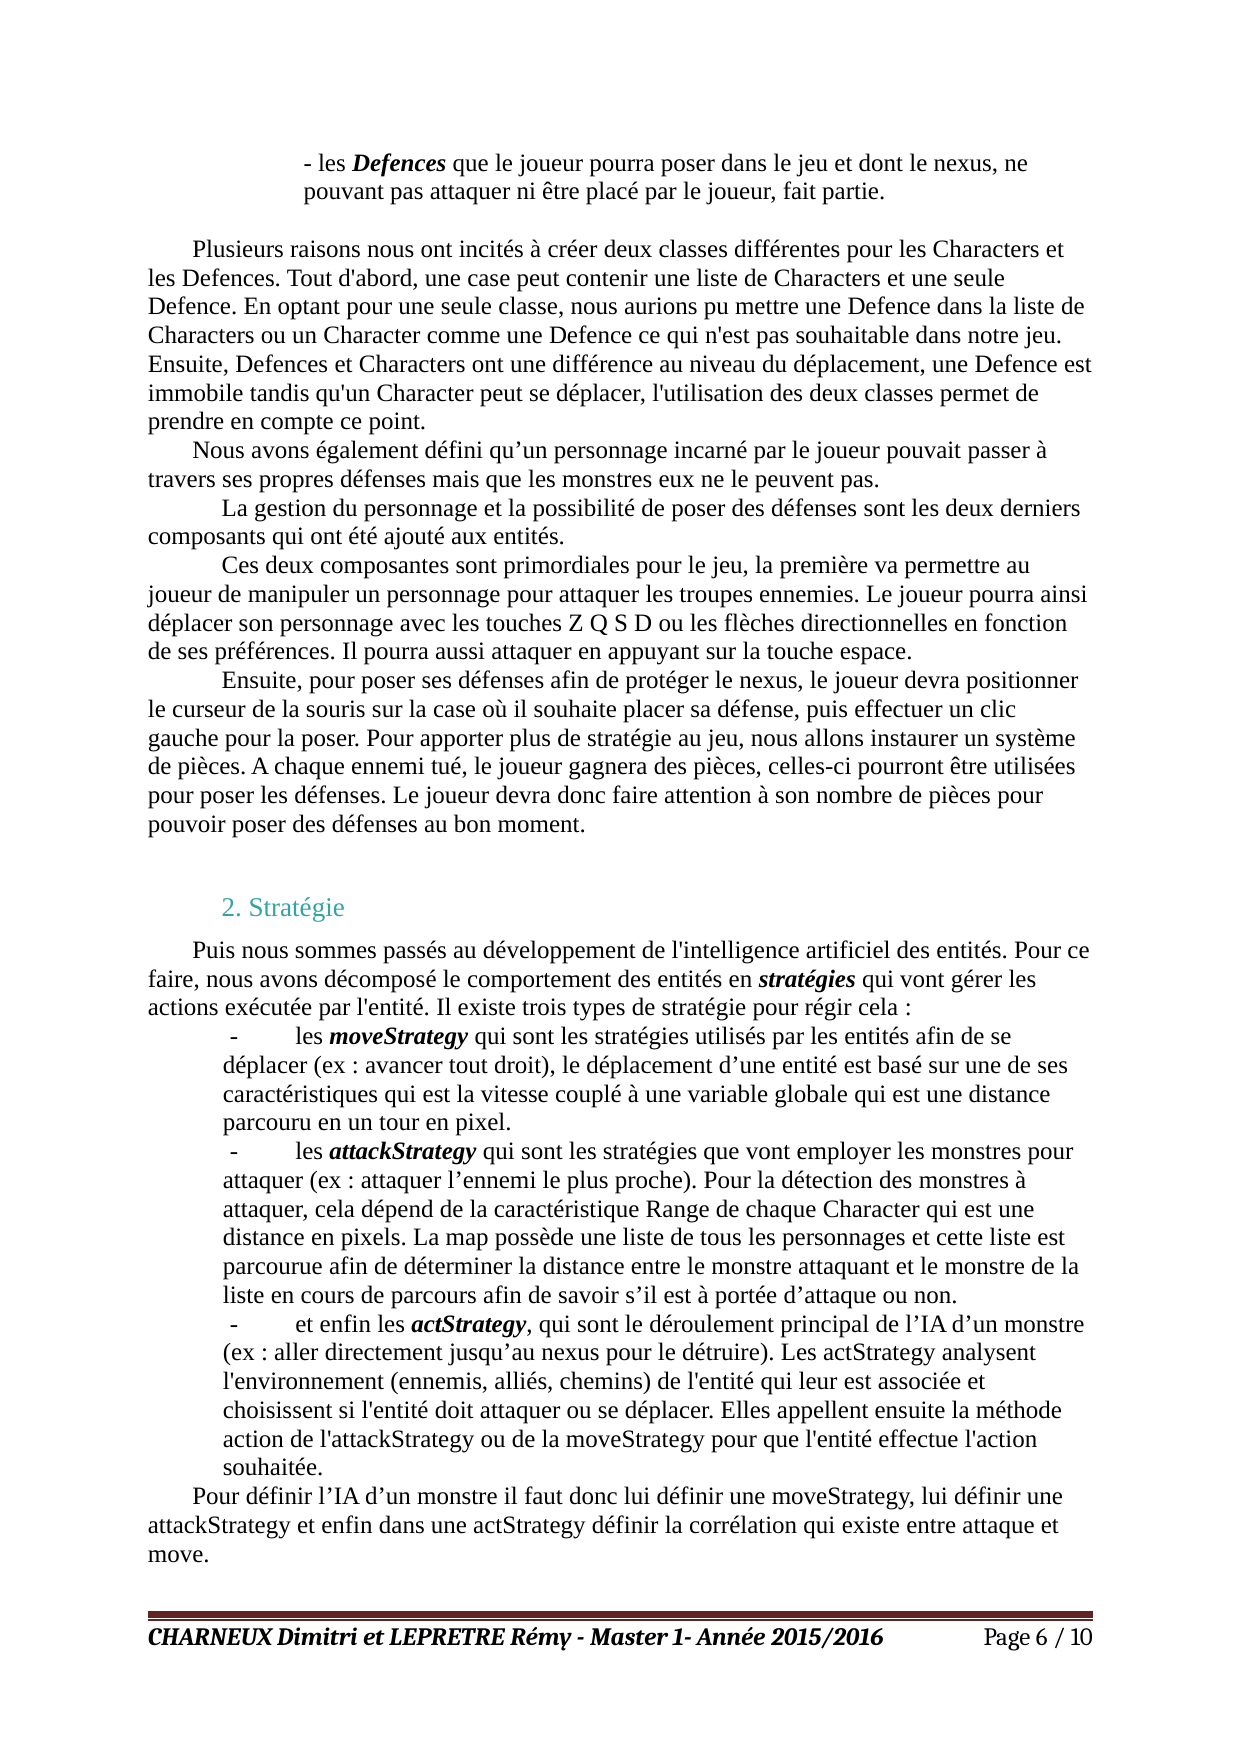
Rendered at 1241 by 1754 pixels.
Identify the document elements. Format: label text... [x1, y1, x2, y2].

text Ces deux composantes sont primordiales pour le jeu, la première va permettre au joueur de manipuler un personnage pour attaquer les troupes ennemies. Le joueur pourra ainsi déplacer son personnage avec les touches Z Q S D ou les flèches directionnelles en fonction de ses préférences. Il pourra aussi attaquer en appuyant sur la touche espace. [148, 550, 1093, 665]
list - les Defences que le joueur pourra poser dans le jeu et dont le nexus, ne pouvant pas attaquer ni être placé par le joueur, fait partie. [303, 148, 1093, 205]
subtitle 2. Stratégie [148, 891, 1093, 922]
text Puis nous sommes passés au développement de l'intelligence artificiel des entités. Pour ce faire, nous avons décomposé le comportement des entités en stratégies qui vont gérer les actions exécutée par l'entité. Il existe trois types de stratégie pour régir cela : [148, 935, 1093, 1021]
text Pour définir l’IA d’un monstre il faut donc lui définir une moveStrategy, lui définir une attackStrategy et enfin dans une actStrategy définir la corrélation qui existe entre attaque et move. [148, 1481, 1093, 1567]
text La gestion du personnage et la possibilité de poser des défenses sont les deux derniers composants qui ont été ajouté aux entités. [148, 493, 1093, 550]
text Ensuite, pour poser ses défenses afin de protéger le nexus, le joueur devra positionner le curseur de la souris sur la case où il souhaite placer sa défense, puis effectuer un clic gauche pour la poser. Pour apporter plus de stratégie au jeu, nous allons instaurer un système de pièces. A chaque ennemi tué, le joueur gagnera des pièces, celles-ci pourront être utilisées pour poser les défenses. Le joueur devra donc faire attention à son nombre de pièces pour pouvoir poser des défenses au bon moment. [148, 665, 1093, 838]
list les attackStrategy qui sont les stratégies que vont employer les monstres pour attaquer (ex : attaquer l’ennemi le plus proche). Pour la détection des monstres à attaquer, cela dépend de la caractéristique Range de chaque Character qui est une distance en pixels. La map possède une liste de tous les personnages et cette liste est parcourue afin de déterminer la distance entre le monstre attaquant et le monstre de la liste en cours de parcours afin de savoir s’il est à portée d’attaque ou non. [223, 1136, 1093, 1309]
text Nous avons également défini qu’un personnage incarné par le joueur pouvait passer à travers ses propres défenses mais que les monstres eux ne le peuvent pas. [148, 435, 1093, 493]
list et enfin les actStrategy, qui sont le déroulement principal de l’IA d’un monstre (ex : aller directement jusqu’au nexus pour le détruire). Les actStrategy analysent l'environnement (ennemis, alliés, chemins) de l'entité qui leur est associée et choisissent si l'entité doit attaquer ou se déplacer. Elles appellent ensuite la méthode action de l'attackStrategy ou de la moveStrategy pour que l'entité effectue l'action souhaitée. [223, 1309, 1093, 1481]
list les moveStrategy qui sont les stratégies utilisés par les entités afin de se déplacer (ex : avancer tout droit), le déplacement d’une entité est basé sur une de ses caractéristiques qui est la vitesse couplé à une variable globale qui est une distance parcouru en un tour en pixel. [223, 1021, 1093, 1136]
text Plusieurs raisons nous ont incités à créer deux classes différentes pour les Characters et les Defences. Tout d'abord, une case peut contenir une liste de Characters et une seule Defence. En optant pour une seule classe, nous aurions pu mettre une Defence dans la liste de Characters ou un Character comme une Defence ce qui n'est pas souhaitable dans notre jeu. Ensuite, Defences et Characters ont une différence au niveau du déplacement, une Defence est immobile tandis qu'un Character peut se déplacer, l'utilisation des deux classes permet de prendre en compte ce point. [148, 234, 1093, 435]
